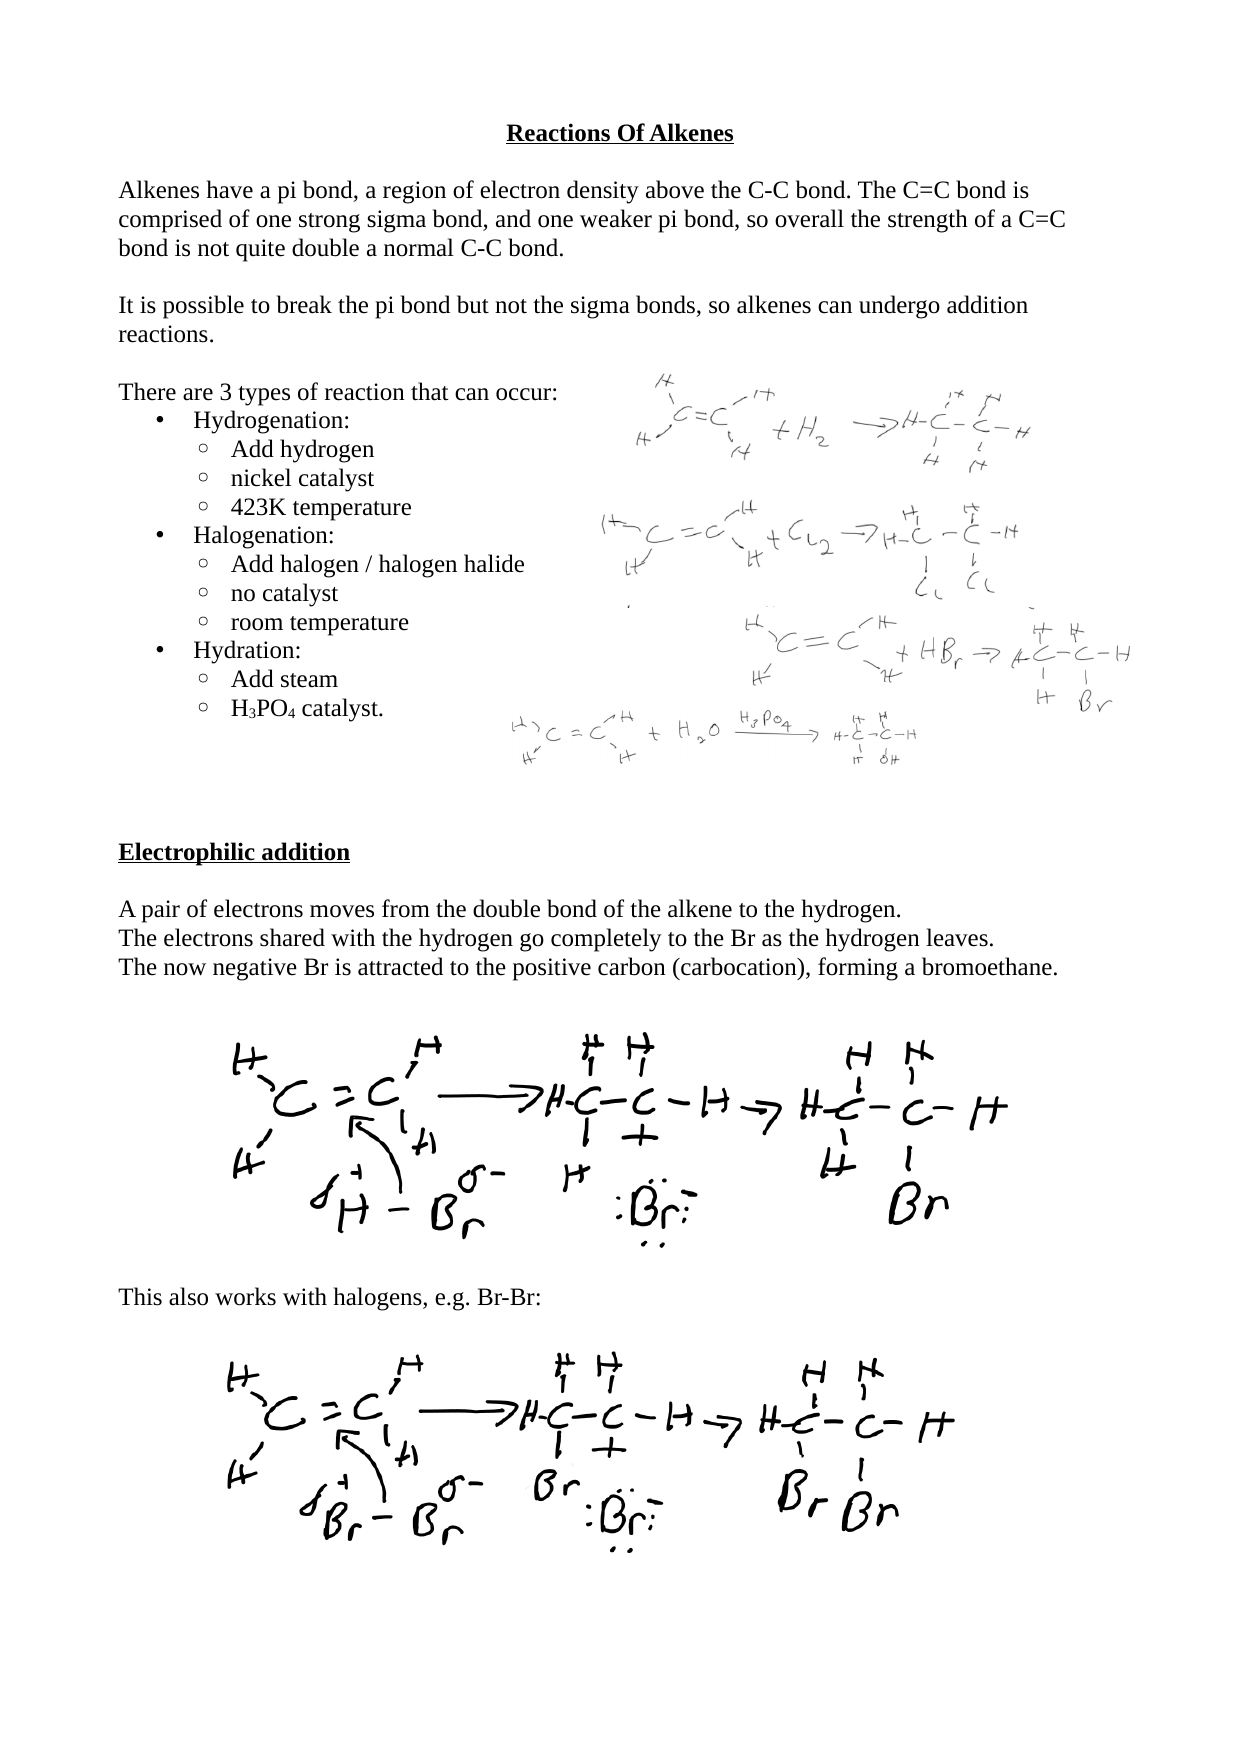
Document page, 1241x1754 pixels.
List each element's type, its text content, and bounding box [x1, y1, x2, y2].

text It is possible to break the pi bond but not the sigma bonds, so alkenes can undergo addition reactions. [118, 291, 1122, 348]
text [1038, 377, 1122, 406]
picture [222, 1018, 1018, 1254]
list nickel catalyst [193, 463, 1122, 492]
list [1019, 521, 1122, 549]
list [1038, 434, 1122, 463]
list Add steam [193, 664, 732, 693]
text There are 3 types of reaction that can occur: [118, 377, 630, 406]
list [1019, 492, 1122, 521]
picture [210, 1339, 979, 1577]
text A pair of electrons moves from the double bond of the alkene to the hydrogen. [118, 894, 1122, 923]
picture [506, 491, 1136, 767]
text Reactions Of Alkenes [118, 118, 1122, 147]
picture [630, 363, 1038, 481]
list H3PO4 catalyst. [193, 693, 732, 722]
list Hydrogenation: [156, 406, 630, 434]
text Alkenes have a pi bond, a region of electron density above the C-C bond. The C=C bond is comprised of one strong sigma bond, and one weaker pi bond, so overall the strength of a C=C bond is not quite double a normal C-C bond. [118, 176, 1122, 262]
list [1019, 549, 1122, 578]
list no catalyst [193, 578, 579, 607]
list Halogenation: [156, 521, 579, 549]
text The now negative Br is attracted to the positive carbon (carbocation), forming a bromoethane. [118, 952, 1122, 981]
list [1038, 406, 1122, 434]
text The electrons shared with the hydrogen go completely to the Br as the hydrogen leaves. [118, 923, 1122, 952]
list room temperature [193, 607, 732, 636]
text This also works with halogens, e.g. Br-Br: [118, 1282, 1122, 1311]
list Add hydrogen [193, 434, 630, 463]
text Electrophilic addition [118, 837, 1122, 866]
list Add halogen / halogen halide [193, 549, 579, 578]
list 423K temperature [193, 492, 579, 521]
list Hydration: [156, 636, 732, 664]
list [1019, 578, 1122, 607]
